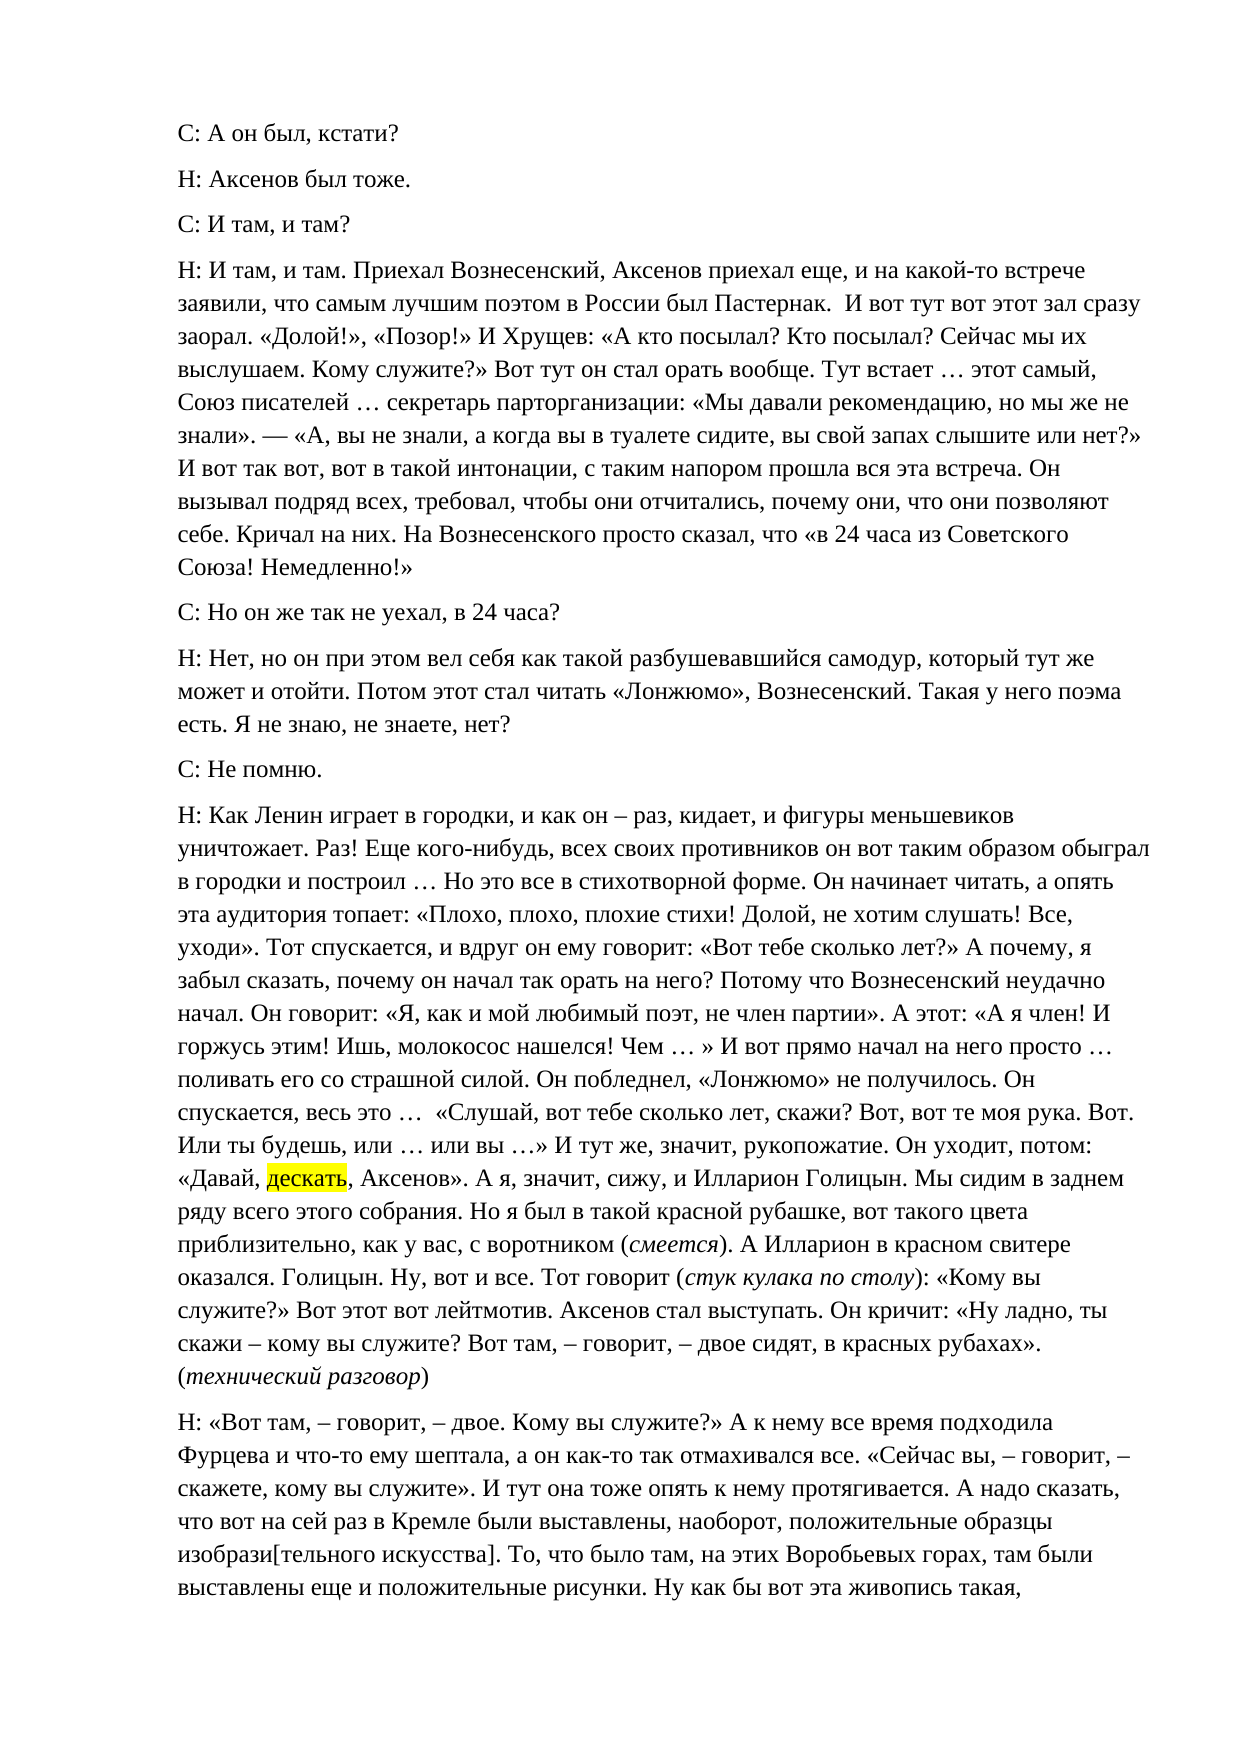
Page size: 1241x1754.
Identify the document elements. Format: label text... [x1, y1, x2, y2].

text С: Но он же так не уехал, в 24 часа? [177, 597, 1152, 626]
text С: А он был, кстати? [177, 118, 1152, 147]
text Н: И там, и там. Приехал Вознесенский, Аксенов приехал еще, и на какой-то встрече заявили, что самым лучшим поэтом в России был Пастернак. И вот тут вот этот зал сразу заорал. «Долой!», «Позор!» И Хрущев: «А кто посылал? Кто посылал? Сейчас мы их выслушаем. Кому служите?» Вот тут он стал орать вообще. Тут встает … этот самый, Союз писателей … секретарь парторганизации: «Мы давали рекомендацию, но мы же не знали». — «А, вы не знали, а когда вы в туалете сидите, вы свой запах слышите или нет?» И вот так вот, вот в такой интонации, с таким напором прошла вся эта встреча. Он вызывал подряд всех, требовал, чтобы они отчитались, почему они, что они позволяют себе. Кричал на них. На Вознесенского просто сказал, что «в 24 часа из Советского Союза! Немедленно!» [177, 255, 1152, 581]
text Н: «Вот там, – говорит, – двое. Кому вы служите?» А к нему все время подходила Фурцева и что-то ему шептала, а он как-то так отмахивался все. «Сейчас вы, – говорит, – скажете, кому вы служите». И тут она тоже опять к нему протягивается. А надо сказать, что вот на сей раз в Кремле были выставлены, наоборот, положительные образцы изобрази[тельного искусства]. То, что было там, на этих Воробьевых горах, там были выставлены еще и положительные рисунки. Ну как бы вот эта живопись такая, [177, 1407, 1152, 1601]
text Н: Аксенов был тоже. [177, 164, 1152, 192]
text С: И там, и там? [177, 209, 1152, 238]
text С: Не помню. [177, 754, 1152, 783]
text Н: Как Ленин играет в городки, и как он – раз, кидает, и фигуры меньшевиков уничтожает. Раз! Еще кого-нибудь, всех своих противников он вот таким образом обыграл в городки и построил … Но это все в стихотворной форме. Он начинает читать, а опять эта аудитория топает: «Плохо, плохо, плохие стихи! Долой, не хотим слушать! Все, уходи». Тот спускается, и вдруг он ему говорит: «Вот тебе сколько лет?» А почему, я забыл сказать, почему он начал так орать на него? Потому что Вознесенский неудачно начал. Он говорит: «Я, как и мой любимый поэт, не член партии». А этот: «А я член! И горжусь этим! Ишь, молокосос нашелся! Чем … » И вот прямо начал на него просто … поливать его со страшной силой. Он побледнел, «Лонжюмо» не получилось. Он спускается, весь это … «Слушай, вот тебе сколько лет, скажи? Вот, вот те моя рука. Вот. Или ты будешь, или … или вы …» И тут же, значит, рукопожатие. Он уходит, потом: «Давай, дескать, Аксенов». А я, значит, сижу, и Илларион Голицын. Мы сидим в заднем ряду всего этого собрания. Но я был в такой красной рубашке, вот такого цвета приблизительно, как у вас, с воротником (смеется). А Илларион в красном свитере оказался. Голицын. Ну, вот и все. Тот говорит (стук кулака по столу): «Кому вы служите?» Вот этот вот лейтмотив. Аксенов стал выступать. Он кричит: «Ну ладно, ты скажи – кому вы служите? Вот там, – говорит, – двое сидят, в красных рубахах». (технический разговор) [177, 800, 1152, 1390]
text Н: Нет, но он при этом вел себя как такой разбушевавшийся самодур, который тут же может и отойти. Потом этот стал читать «Лонжюмо», Вознесенский. Такая у него поэма есть. Я не знаю, не знаете, нет? [177, 643, 1152, 738]
